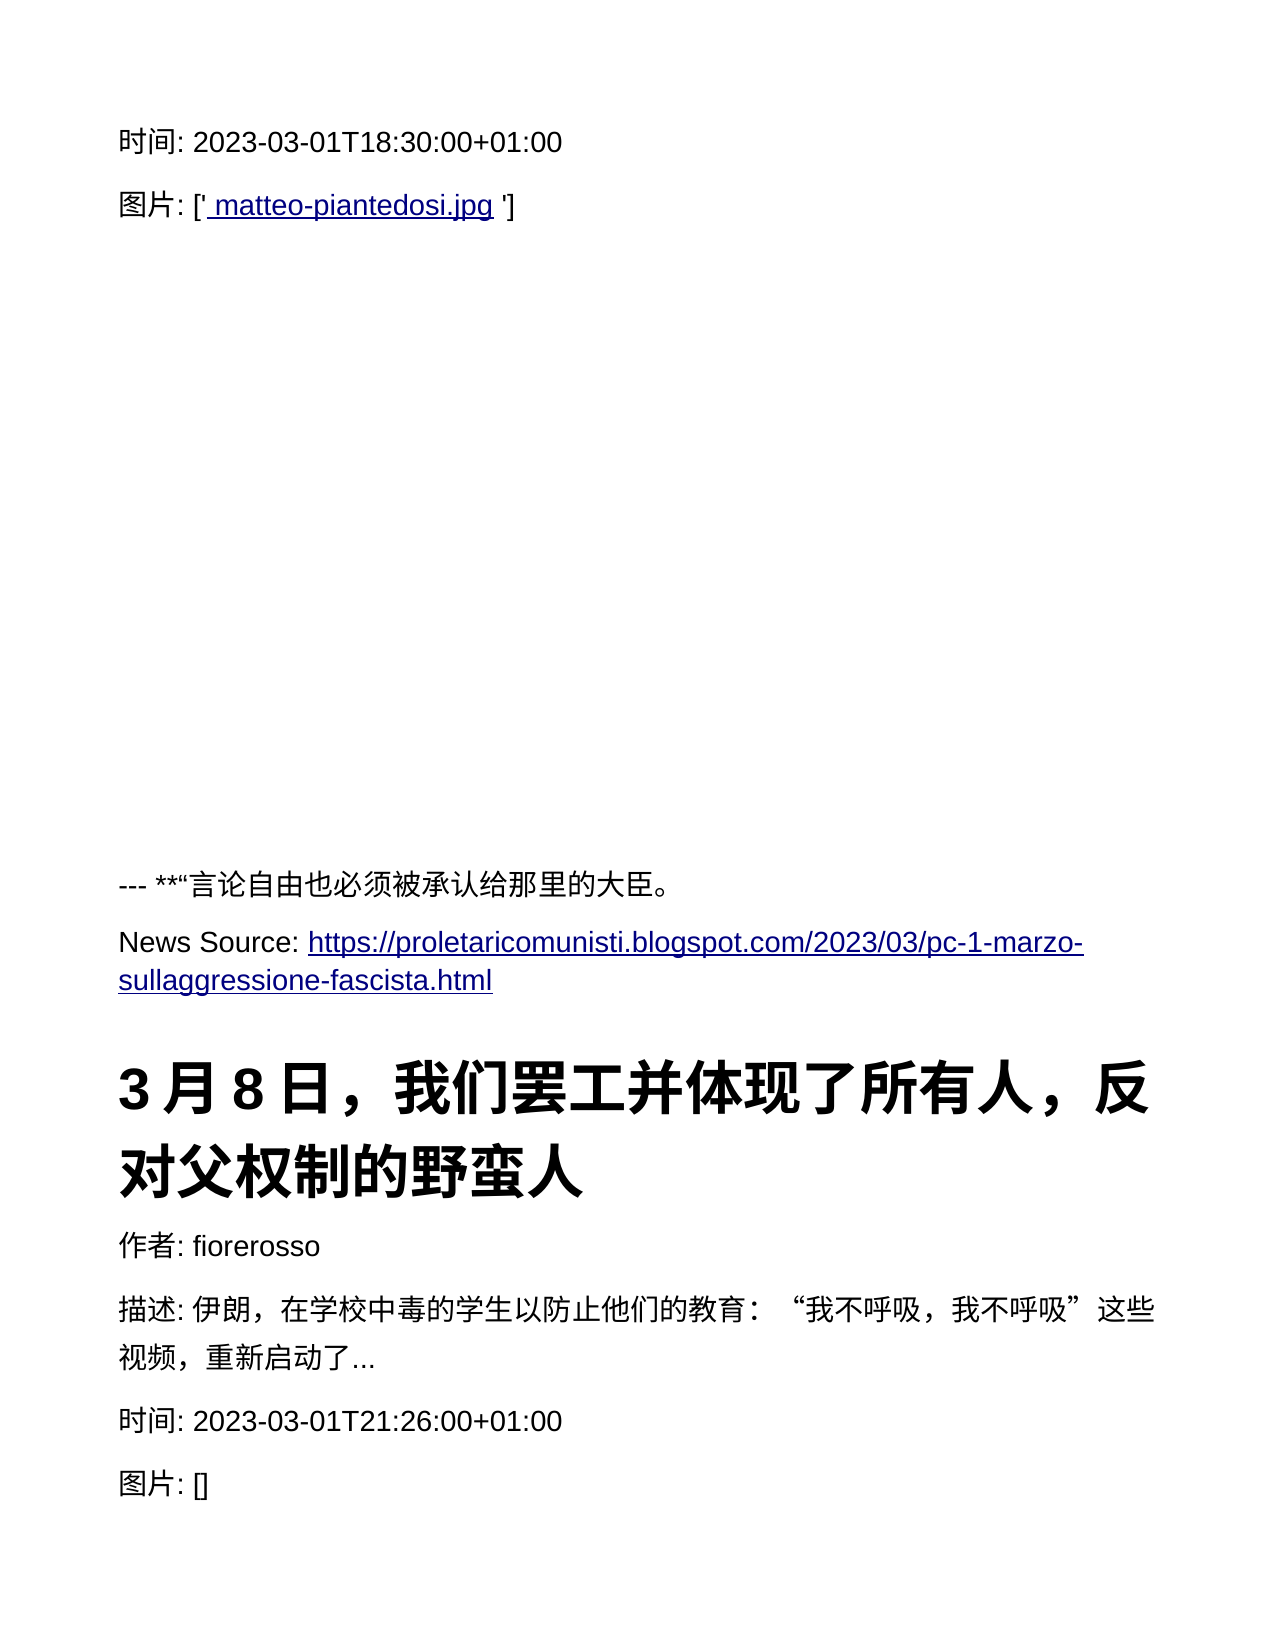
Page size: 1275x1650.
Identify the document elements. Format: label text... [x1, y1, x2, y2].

text --- **“言论自由也必须被承认给那里的大臣。 [118, 244, 1157, 904]
text 描述: 伊朗，在学校中毒的学生以防止他们的教育：“我不呼吸，我不呼吸”这些视频，重新启动了... [118, 1286, 1157, 1377]
text 时间: 2023-03-01T21:26:00+01:00 [118, 1398, 1157, 1440]
text News Source: https://proletaricomunisti.blogspot.com/2023/03/pc-1-marzo-sullaggressione-fascista.html [118, 925, 1157, 997]
subtitle 3月8日，我们罢工并体现了所有人，反对父权制的野蛮人 [118, 1041, 1157, 1210]
text 时间: 2023-03-01T18:30:00+01:00 [118, 118, 1157, 160]
text 作者: fiorerosso [118, 1223, 1157, 1265]
text 图片: [' matteo-piantedosi.jpg '] [118, 181, 1157, 223]
text 图片: [] [118, 1461, 1157, 1503]
